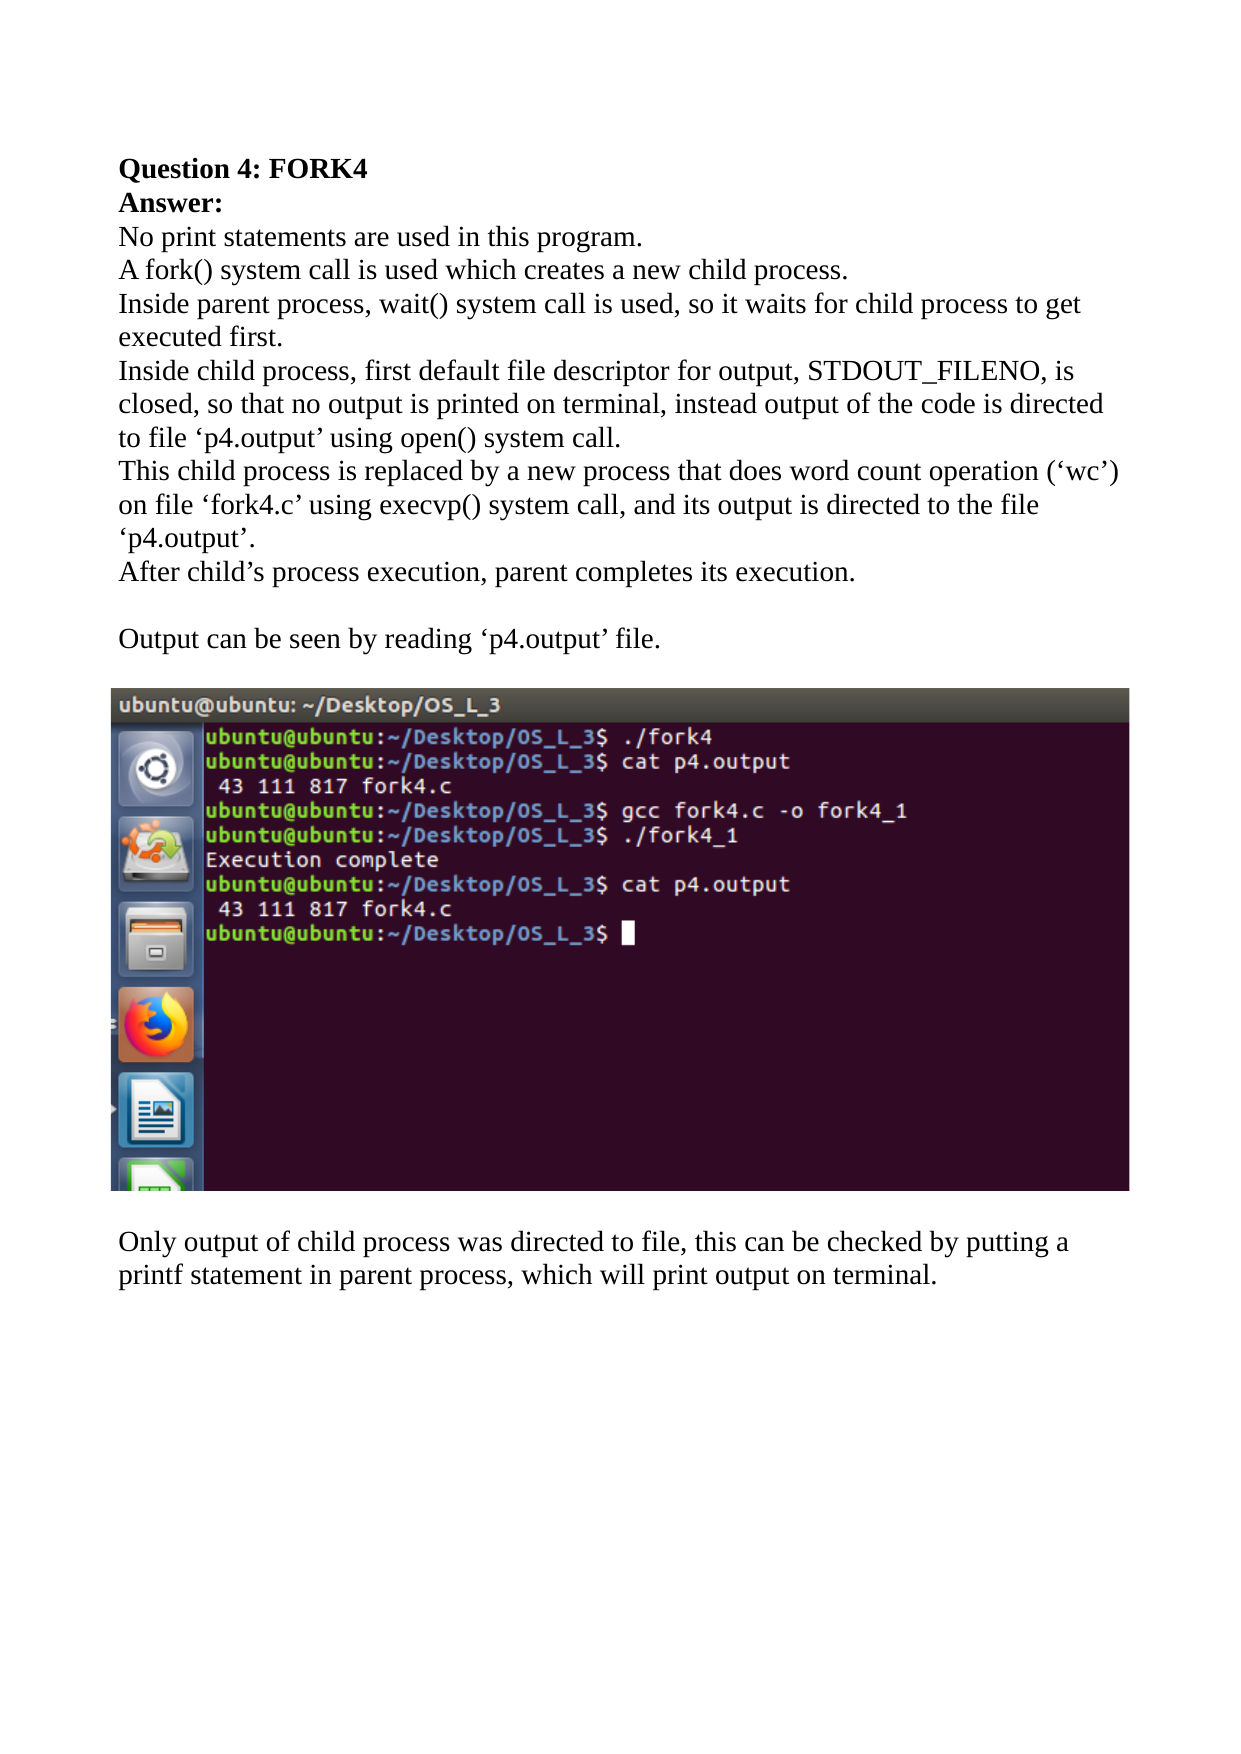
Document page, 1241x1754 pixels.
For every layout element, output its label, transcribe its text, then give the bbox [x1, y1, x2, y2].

text Answer: [118, 185, 1122, 219]
text Question 4: FORK4 [118, 152, 1122, 185]
text A fork() system call is used which creates a new child process. [118, 252, 1122, 286]
text This child process is replaced by a new process that does word count operation (‘wc’) on file ‘fork4.c’ using execvp() system call, and its output is directed to the file ‘p4.output’. [118, 453, 1122, 554]
text No print statements are used in this program. [118, 219, 1122, 252]
text Inside child process, first default file descriptor for output, STDOUT_FILENO, is closed, so that no output is printed on terminal, instead output of the code is directed to file ‘p4.output’ using open() system call. [118, 353, 1122, 453]
text Inside parent process, wait() system call is used, so it waits for child process to get executed first. [118, 286, 1122, 353]
text Only output of child process was directed to file, this can be checked by putting a printf statement in parent process, which will print output on terminal. [118, 1224, 1122, 1291]
text Output can be seen by reading ‘p4.output’ file. [118, 621, 1122, 655]
text After child’s process execution, parent completes its execution. [118, 554, 1122, 588]
